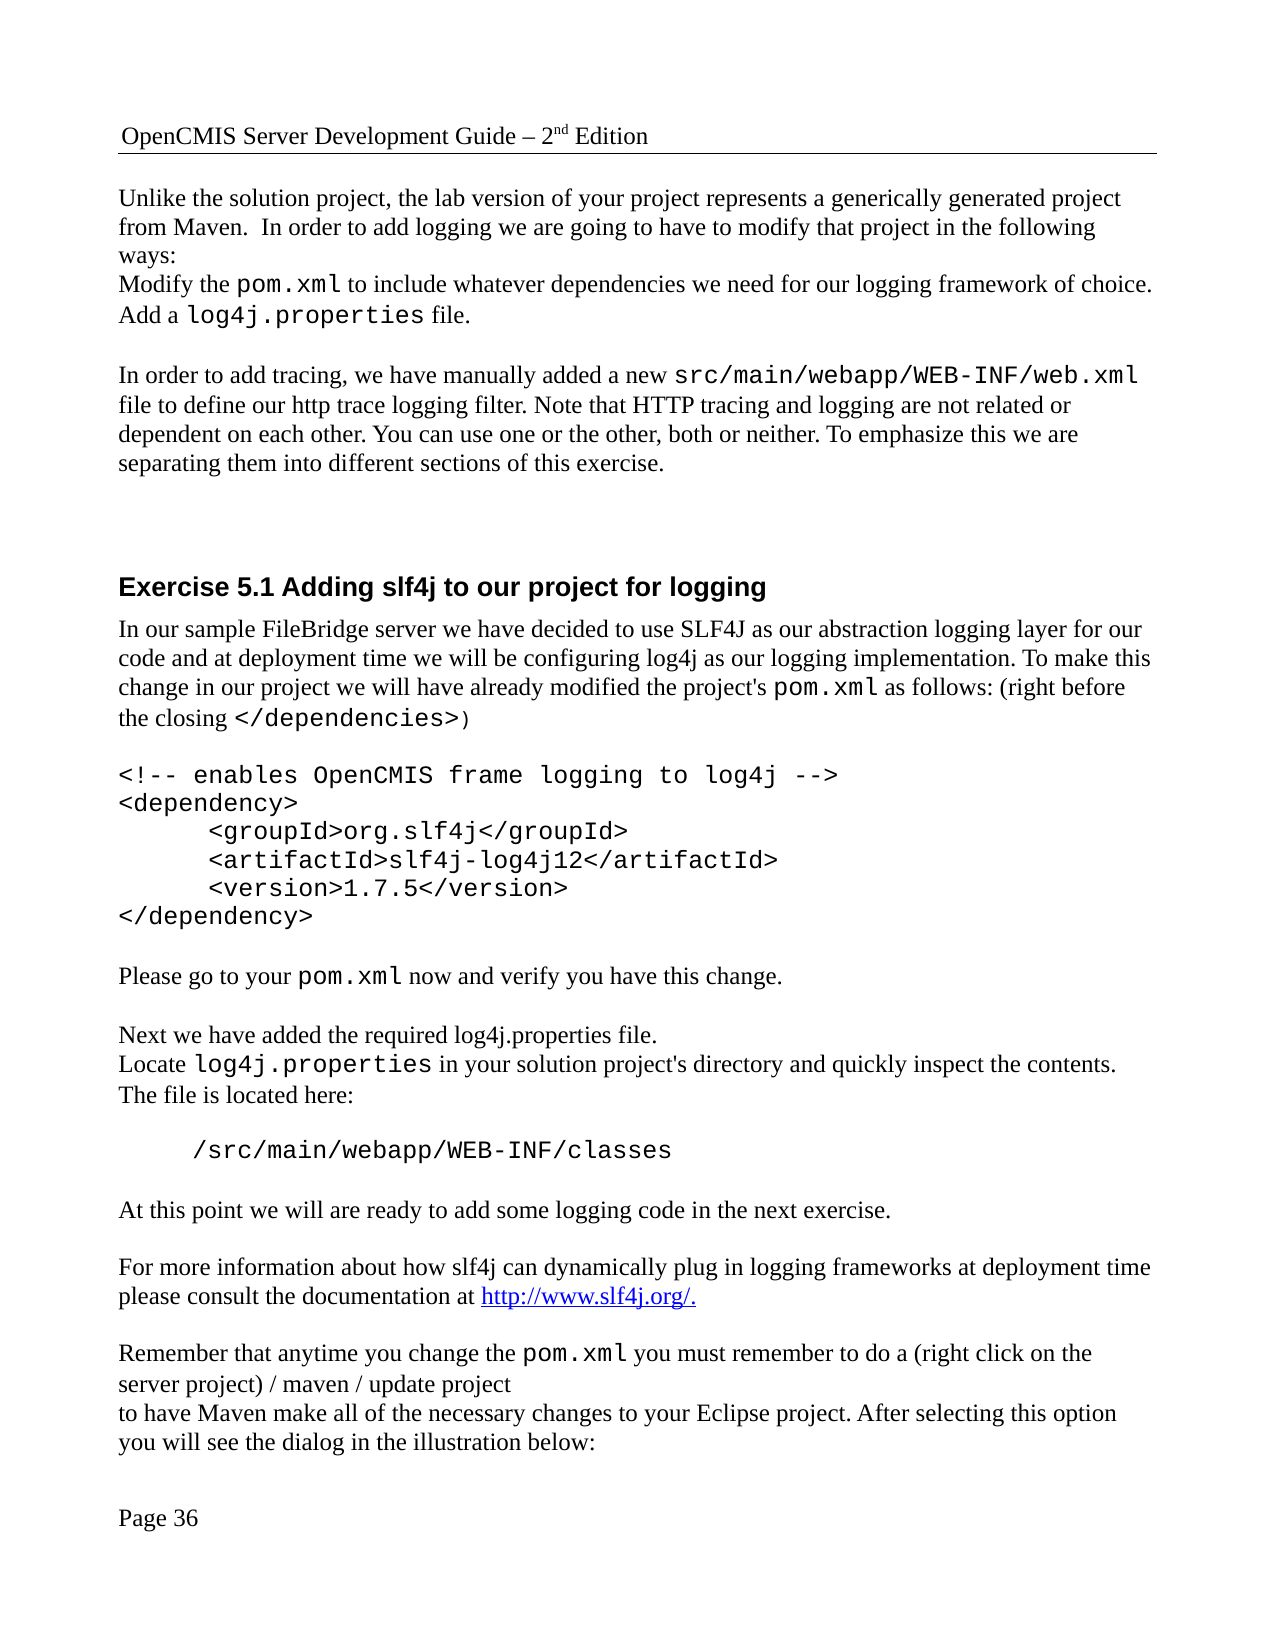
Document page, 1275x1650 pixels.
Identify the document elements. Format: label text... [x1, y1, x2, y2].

list <artifactId>slf4j-log4j12</artifactId> [118, 847, 1157, 876]
list Unlike the solution project, the lab version of your project represents a generically generated project from Maven. In order to add logging we are going to have to modify that project in the following ways: [118, 183, 1157, 269]
list <dependency> [118, 791, 1157, 819]
list to have Maven make all of the necessary changes to your Eclipse project. After selecting this option you will see the dialog in the illustration below: [118, 1398, 1157, 1456]
list <groupId>org.slf4j</groupId> [118, 819, 1157, 847]
list Please go to your pom.xml now and verify you have this change. [118, 961, 1157, 992]
list Next we have added the required log4j.properties file. [118, 1021, 1157, 1049]
subtitle Exercise 5.1 Adding slf4j to our project for logging [118, 571, 1157, 602]
list In order to add tracing, we have manually added a new src/main/webapp/WEB-INF/web.xml file to define our http trace logging filter. Note that HTTP tracing and logging are not related or dependent on each other. You can use one or the other, both or neither. To emphasize this we are separating them into different sections of this exercise. [118, 360, 1157, 477]
list Remember that anytime you change the pom.xml you must remember to do a (right click on the server project) / maven / update project [118, 1338, 1157, 1398]
list Locate log4j.properties in your solution project's directory and quickly inspect the contents. The file is located here: [118, 1049, 1157, 1109]
list /src/main/webapp/WEB-INF/classes [118, 1138, 1157, 1166]
list <version>1.7.5</version> [118, 876, 1157, 904]
list <!-- enables OpenCMIS frame logging to log4j --> [118, 762, 1157, 791]
list In our sample FileBridge server we have decided to use SLF4J as our abstraction logging layer for our code and at deployment time we will be configuring log4j as our logging implementation. To make this change in our project we will have already modified the project's pom.xml as follows: (right before the closing </dependencies>) [118, 614, 1157, 733]
list </dependency> [118, 904, 1157, 932]
list For more information about how slf4j can dynamically plug in logging frameworks at deployment time please consult the documentation at http://www.slf4j.org/. [118, 1252, 1157, 1310]
list Modify the pom.xml to include whatever dependencies we need for our logging framework of choice. [118, 269, 1157, 300]
list Add a log4j.properties file. [118, 300, 1157, 331]
list At this point we will are ready to add some logging code in the next exercise. [118, 1195, 1157, 1223]
